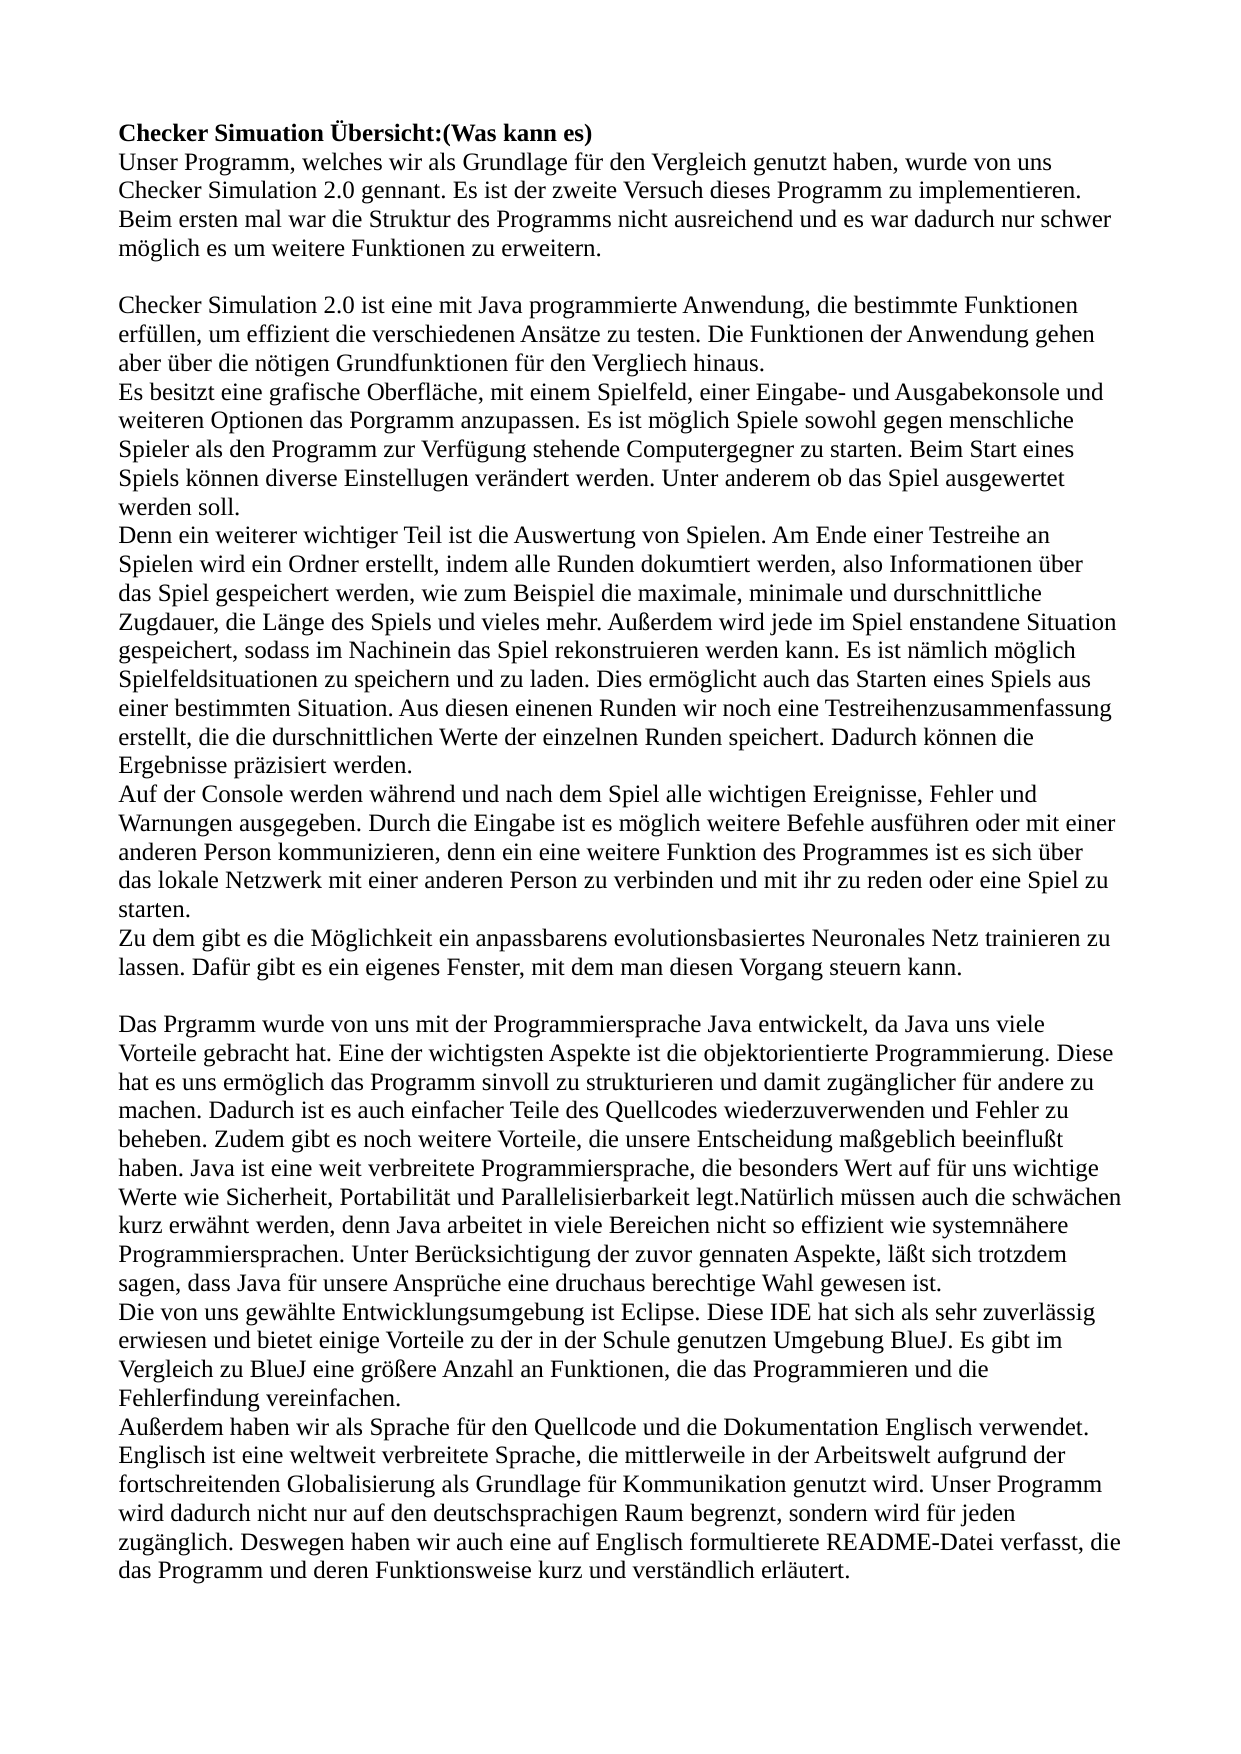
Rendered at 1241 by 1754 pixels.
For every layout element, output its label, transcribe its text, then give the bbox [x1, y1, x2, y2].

text Auf der Console werden während und nach dem Spiel alle wichtigen Ereignisse, Fehler und Warnungen ausgegeben. Durch die Eingabe ist es möglich weitere Befehle ausführen oder mit einer anderen Person kommunizieren, denn ein eine weitere Funktion des Programmes ist es sich über das lokale Netzwerk mit einer anderen Person zu verbinden und mit ihr zu reden oder eine Spiel zu starten. [118, 779, 1122, 923]
text Die von uns gewählte Entwicklungsumgebung ist Eclipse. Diese IDE hat sich als sehr zuverlässig erwiesen und bietet einige Vorteile zu der in der Schule genutzen Umgebung BlueJ. Es gibt im Vergleich zu BlueJ eine größere Anzahl an Funktionen, die das Programmieren und die Fehlerfindung vereinfachen. [118, 1297, 1122, 1412]
text Zu dem gibt es die Möglichkeit ein anpassbarens evolutionsbasiertes Neuronales Netz trainieren zu lassen. Dafür gibt es ein eigenes Fenster, mit dem man diesen Vorgang steuern kann. [118, 923, 1122, 981]
text Unser Programm, welches wir als Grundlage für den Vergleich genutzt haben, wurde von uns [118, 147, 1122, 176]
text Checker Simulation 2.0 gennant. Es ist der zweite Versuch dieses Programm zu implementieren. Beim ersten mal war die Struktur des Programms nicht ausreichend und es war dadurch nur schwer möglich es um weitere Funktionen zu erweitern. [118, 176, 1122, 262]
text Denn ein weiterer wichtiger Teil ist die Auswertung von Spielen. Am Ende einer Testreihe an Spielen wird ein Ordner erstellt, indem alle Runden dokumtiert werden, also Informationen über das Spiel gespeichert werden, wie zum Beispiel die maximale, minimale und durschnittliche Zugdauer, die Länge des Spiels und vieles mehr. Außerdem wird jede im Spiel enstandene Situation gespeichert, sodass im Nachinein das Spiel rekonstruieren werden kann. Es ist nämlich möglich Spielfeldsituationen zu speichern und zu laden. Dies ermöglicht auch das Starten eines Spiels aus einer bestimmten Situation. Aus diesen einenen Runden wir noch eine Testreihenzusammenfassung erstellt, die die durschnittlichen Werte der einzelnen Runden speichert. Dadurch können die Ergebnisse präzisiert werden. [118, 521, 1122, 779]
text Checker Simulation 2.0 ist eine mit Java programmierte Anwendung, die bestimmte Funktionen erfüllen, um effizient die verschiedenen Ansätze zu testen. Die Funktionen der Anwendung gehen aber über die nötigen Grundfunktionen für den Vergliech hinaus. [118, 291, 1122, 377]
text Das Prgramm wurde von uns mit der Programmiersprache Java entwickelt, da Java uns viele Vorteile gebracht hat. Eine der wichtigsten Aspekte ist die objektorientierte Programmierung. Diese hat es uns ermöglich das Programm sinvoll zu strukturieren und damit zugänglicher für andere zu machen. Dadurch ist es auch einfacher Teile des Quellcodes wiederzuverwenden und Fehler zu beheben. Zudem gibt es noch weitere Vorteile, die unsere Entscheidung maßgeblich beeinflußt haben. Java ist eine weit verbreitete Programmiersprache, die besonders Wert auf für uns wichtige Werte wie Sicherheit, Portabilität und Parallelisierbarkeit legt.Natürlich müssen auch die schwächen kurz erwähnt werden, denn Java arbeitet in viele Bereichen nicht so effizient wie systemnähere Programmiersprachen. Unter Berücksichtigung der zuvor gennaten Aspekte, läßt sich trotzdem sagen, dass Java für unsere Ansprüche eine druchaus berechtige Wahl gewesen ist. [118, 1009, 1122, 1297]
text Es besitzt eine grafische Oberfläche, mit einem Spielfeld, einer Eingabe- und Ausgabekonsole und weiteren Optionen das Porgramm anzupassen. Es ist möglich Spiele sowohl gegen menschliche Spieler als den Programm zur Verfügung stehende Computergegner zu starten. Beim Start eines Spiels können diverse Einstellugen verändert werden. Unter anderem ob das Spiel ausgewertet werden soll. [118, 377, 1122, 521]
text Checker Simuation Übersicht:(Was kann es) [118, 118, 1122, 147]
text Außerdem haben wir als Sprache für den Quellcode und die Dokumentation Englisch verwendet. Englisch ist eine weltweit verbreitete Sprache, die mittlerweile in der Arbeitswelt aufgrund der fortschreitenden Globalisierung als Grundlage für Kommunikation genutzt wird. Unser Programm wird dadurch nicht nur auf den deutschsprachigen Raum begrenzt, sondern wird für jeden zugänglich. Deswegen haben wir auch eine auf Englisch formultierete README-Datei verfasst, die das Programm und deren Funktionsweise kurz und verständlich erläutert. [118, 1412, 1122, 1584]
